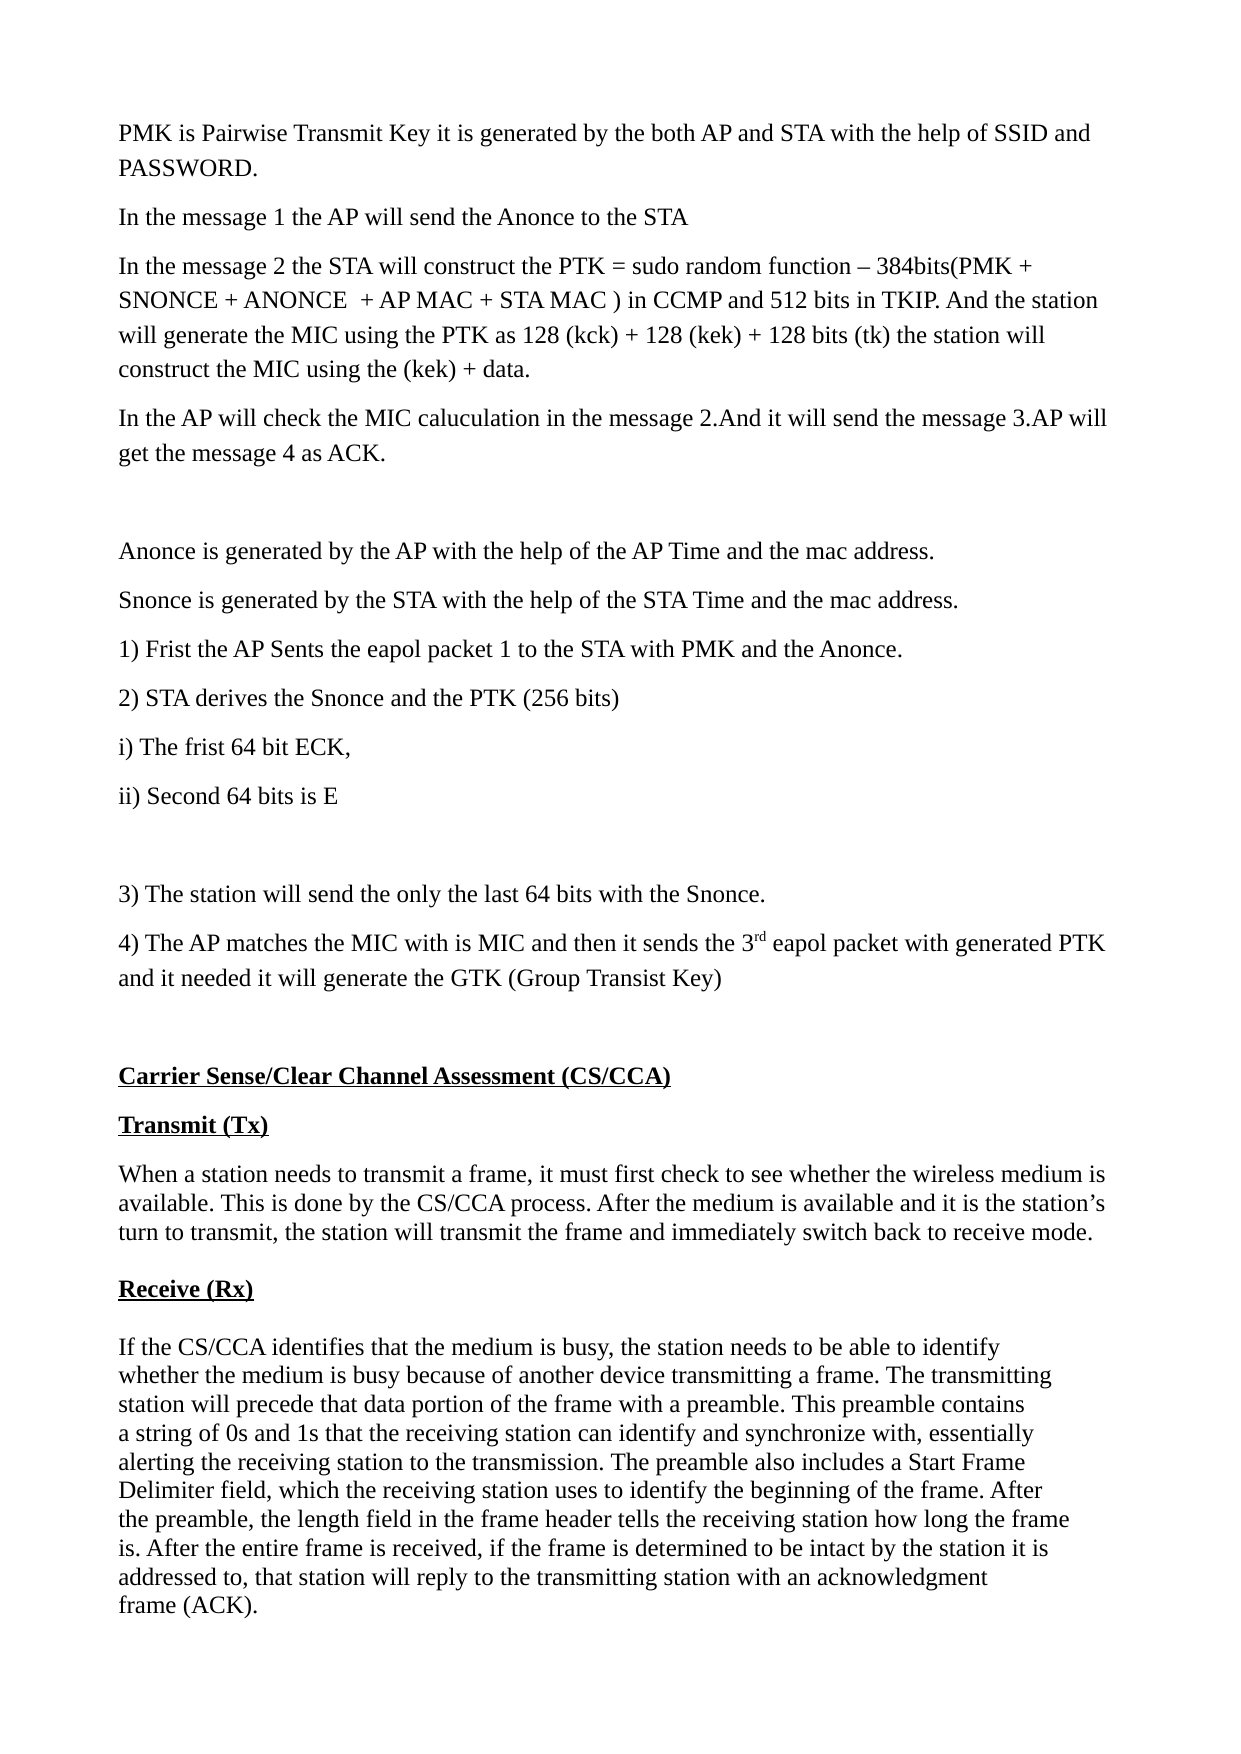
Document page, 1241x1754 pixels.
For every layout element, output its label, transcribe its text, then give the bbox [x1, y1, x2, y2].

text Carrier Sense/Clear Channel Assessment (CS/CCA) [118, 1061, 1122, 1090]
text whether the medium is busy because of another device transmitting a frame. The transmitting [118, 1360, 1122, 1389]
text ii) Second 64 bits is E [118, 781, 1122, 810]
text If the CS/CCA identifies that the medium is busy, the station needs to be able to identify [118, 1332, 1122, 1360]
text Transmit (Tx) [118, 1110, 1122, 1139]
text Delimiter field, which the receiving station uses to identify the beginning of the frame. After [118, 1475, 1122, 1504]
text 2) STA derives the Snonce and the PTK (256 bits) [118, 683, 1122, 712]
text When a station needs to transmit a frame, it must first check to see whether the wireless medium is available. This is done by the CS/CCA process. After the medium is available and it is the station’s turn to transmit, the station will transmit the frame and immediately switch back to receive mode. [118, 1159, 1122, 1245]
text 4) The AP matches the MIC with is MIC and then it sends the 3rd eapol packet with generated PTK and it needed it will generate the GTK (Group Transist Key) [118, 928, 1122, 992]
text Anonce is generated by the AP with the help of the AP Time and the mac address. [118, 536, 1122, 564]
text is. After the entire frame is received, if the frame is determined to be intact by the station it is [118, 1533, 1122, 1562]
text frame (ACK). [118, 1590, 1122, 1619]
text the preamble, the length field in the frame header tells the receiving station how long the frame [118, 1504, 1122, 1533]
text Snonce is generated by the STA with the help of the STA Time and the mac address. [118, 585, 1122, 614]
text alerting the receiving station to the transmission. The preamble also includes a Start Frame [118, 1447, 1122, 1475]
text Receive (Rx) [118, 1274, 1122, 1303]
text In the AP will check the MIC caluculation in the message 2.And it will send the message 3.AP will get the message 4 as ACK. [118, 403, 1122, 466]
text addressed to, that station will reply to the transmitting station with an acknowledgment [118, 1562, 1122, 1590]
text In the message 1 the AP will send the Anonce to the STA [118, 202, 1122, 230]
text 3) The station will send the only the last 64 bits with the Snonce. [118, 879, 1122, 908]
text i) The frist 64 bit ECK, [118, 732, 1122, 761]
text a string of 0s and 1s that the receiving station can identify and synchronize with, essentially [118, 1418, 1122, 1447]
text In the message 2 the STA will construct the PTK = sudo random function – 384bits(PMK + SNONCE + ANONCE + AP MAC + STA MAC ) in CCMP and 512 bits in TKIP. And the station will generate the MIC using the PTK as 128 (kck) + 128 (kek) + 128 bits (tk) the station will construct the MIC using the (kek) + data. [118, 251, 1122, 383]
text 1) Frist the AP Sents the eapol packet 1 to the STA with PMK and the Anonce. [118, 634, 1122, 663]
text PMK is Pairwise Transmit Key it is generated by the both AP and STA with the help of SSID and PASSWORD. [118, 118, 1122, 181]
text station will precede that data portion of the frame with a preamble. This preamble contains [118, 1389, 1122, 1418]
